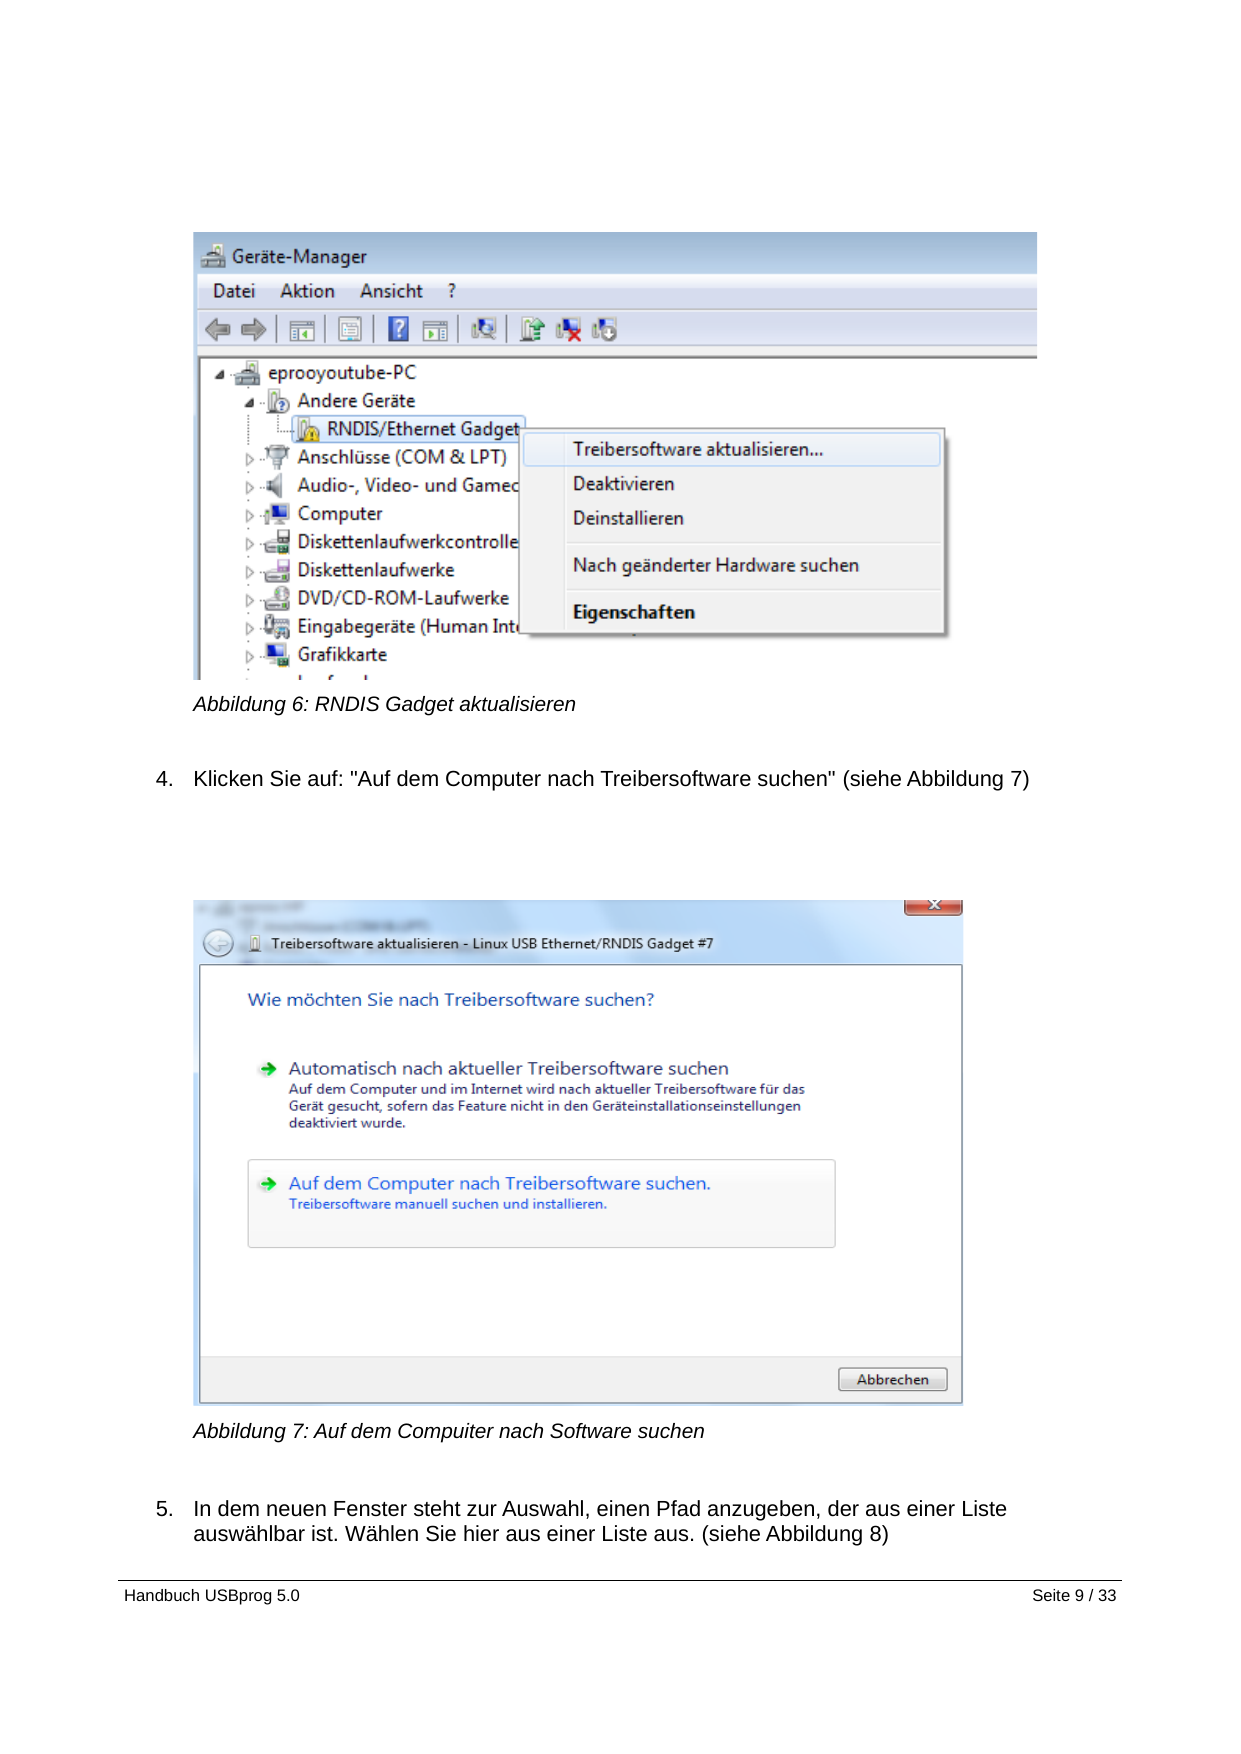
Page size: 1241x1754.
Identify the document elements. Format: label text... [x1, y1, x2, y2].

picture [193, 900, 964, 1407]
list Abbildung 7: Auf dem Compuiter nach Software suchen [193, 1407, 963, 1443]
picture [193, 232, 1038, 680]
list In dem neuen Fenster steht zur Auswahl, einen Pfad anzugeben, der aus einer Liste auswählbar ist. Wählen Sie hier aus einer Liste aus. (siehe Abbildung 8) [156, 1496, 1122, 1546]
list Abbildung 6: RNDIS Gadget aktualisieren [193, 680, 1037, 715]
list Klicken Sie auf: "Auf dem Computer nach Treibersoftware suchen" (siehe Abbildung 7) [156, 766, 1122, 791]
